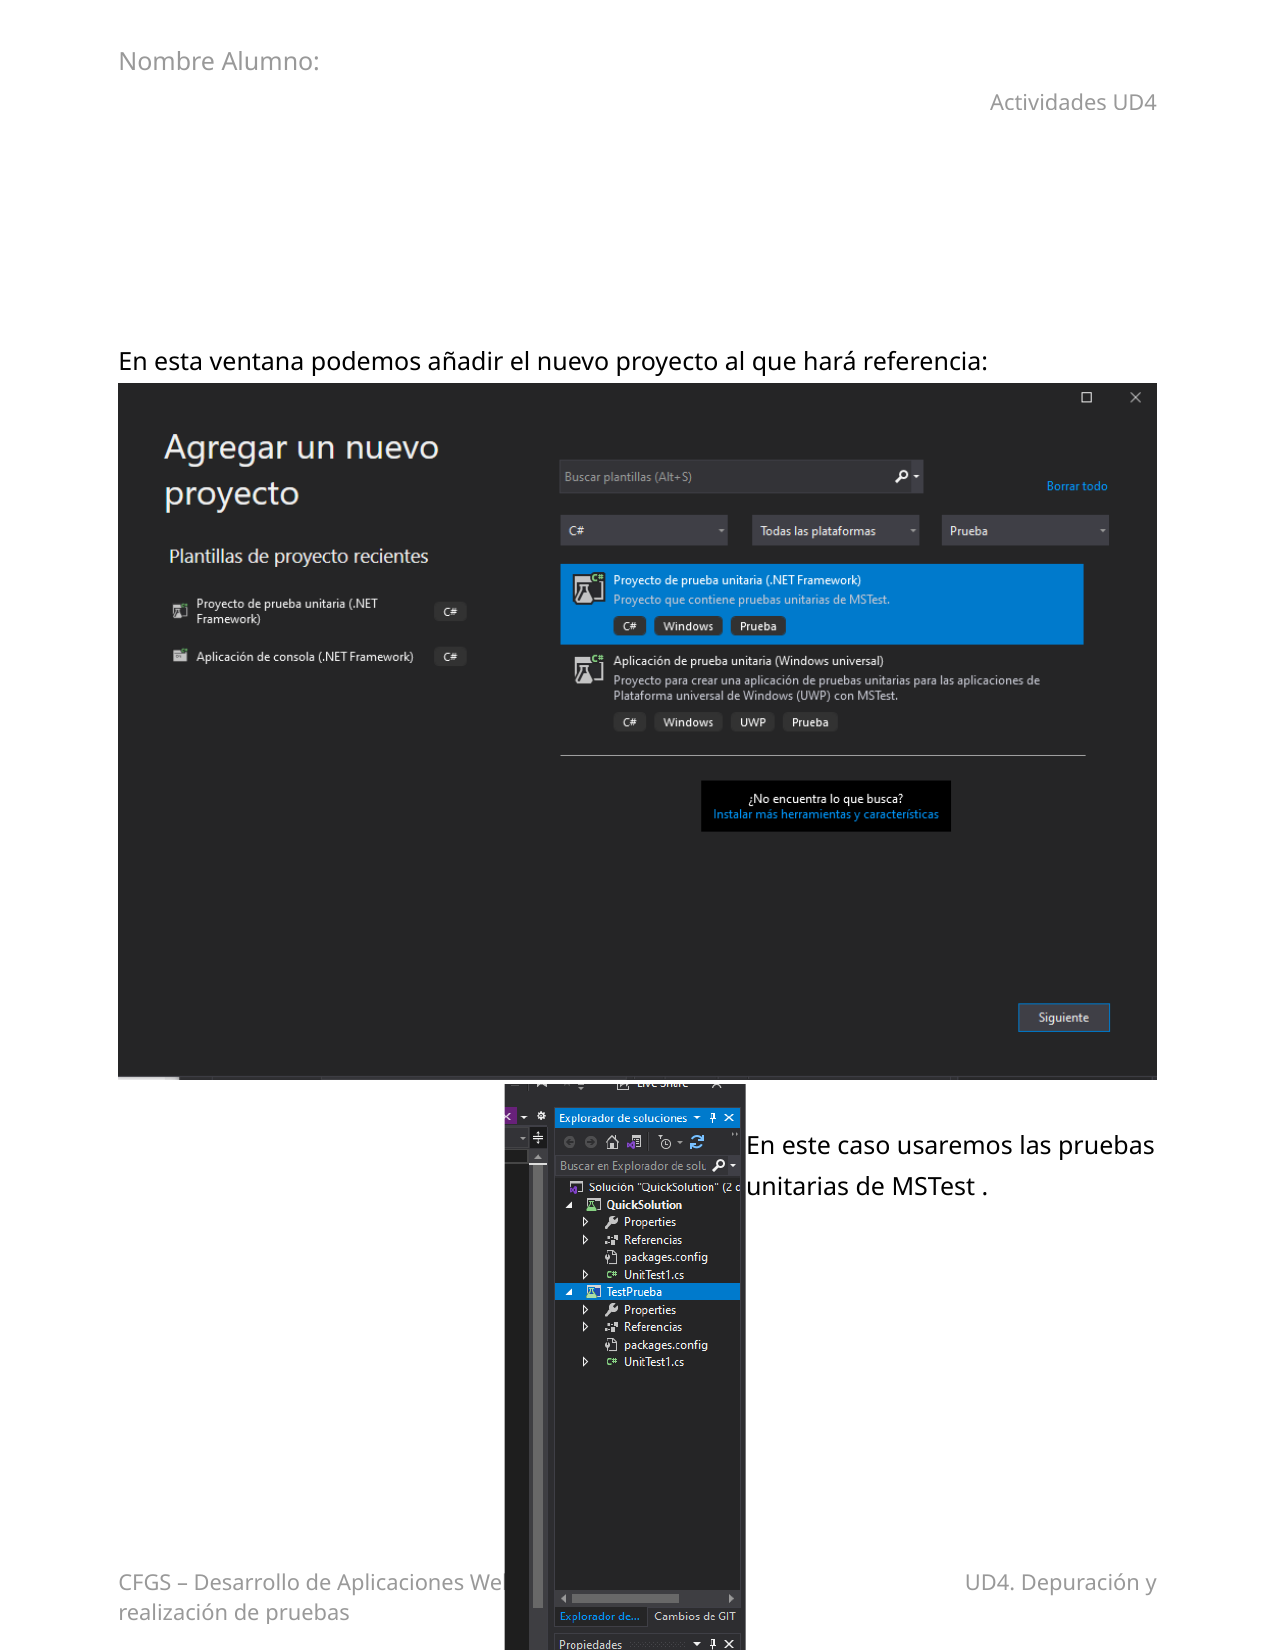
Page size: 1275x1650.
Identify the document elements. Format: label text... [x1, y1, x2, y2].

text En esta ventana podemos añadir el nuevo proyecto al que hará referencia: [118, 343, 1157, 377]
text [118, 1128, 504, 1203]
text En este caso usaremos las pruebas unitarias de MSTest . [746, 1128, 1157, 1203]
picture [504, 1084, 746, 1650]
picture [118, 383, 1157, 1080]
